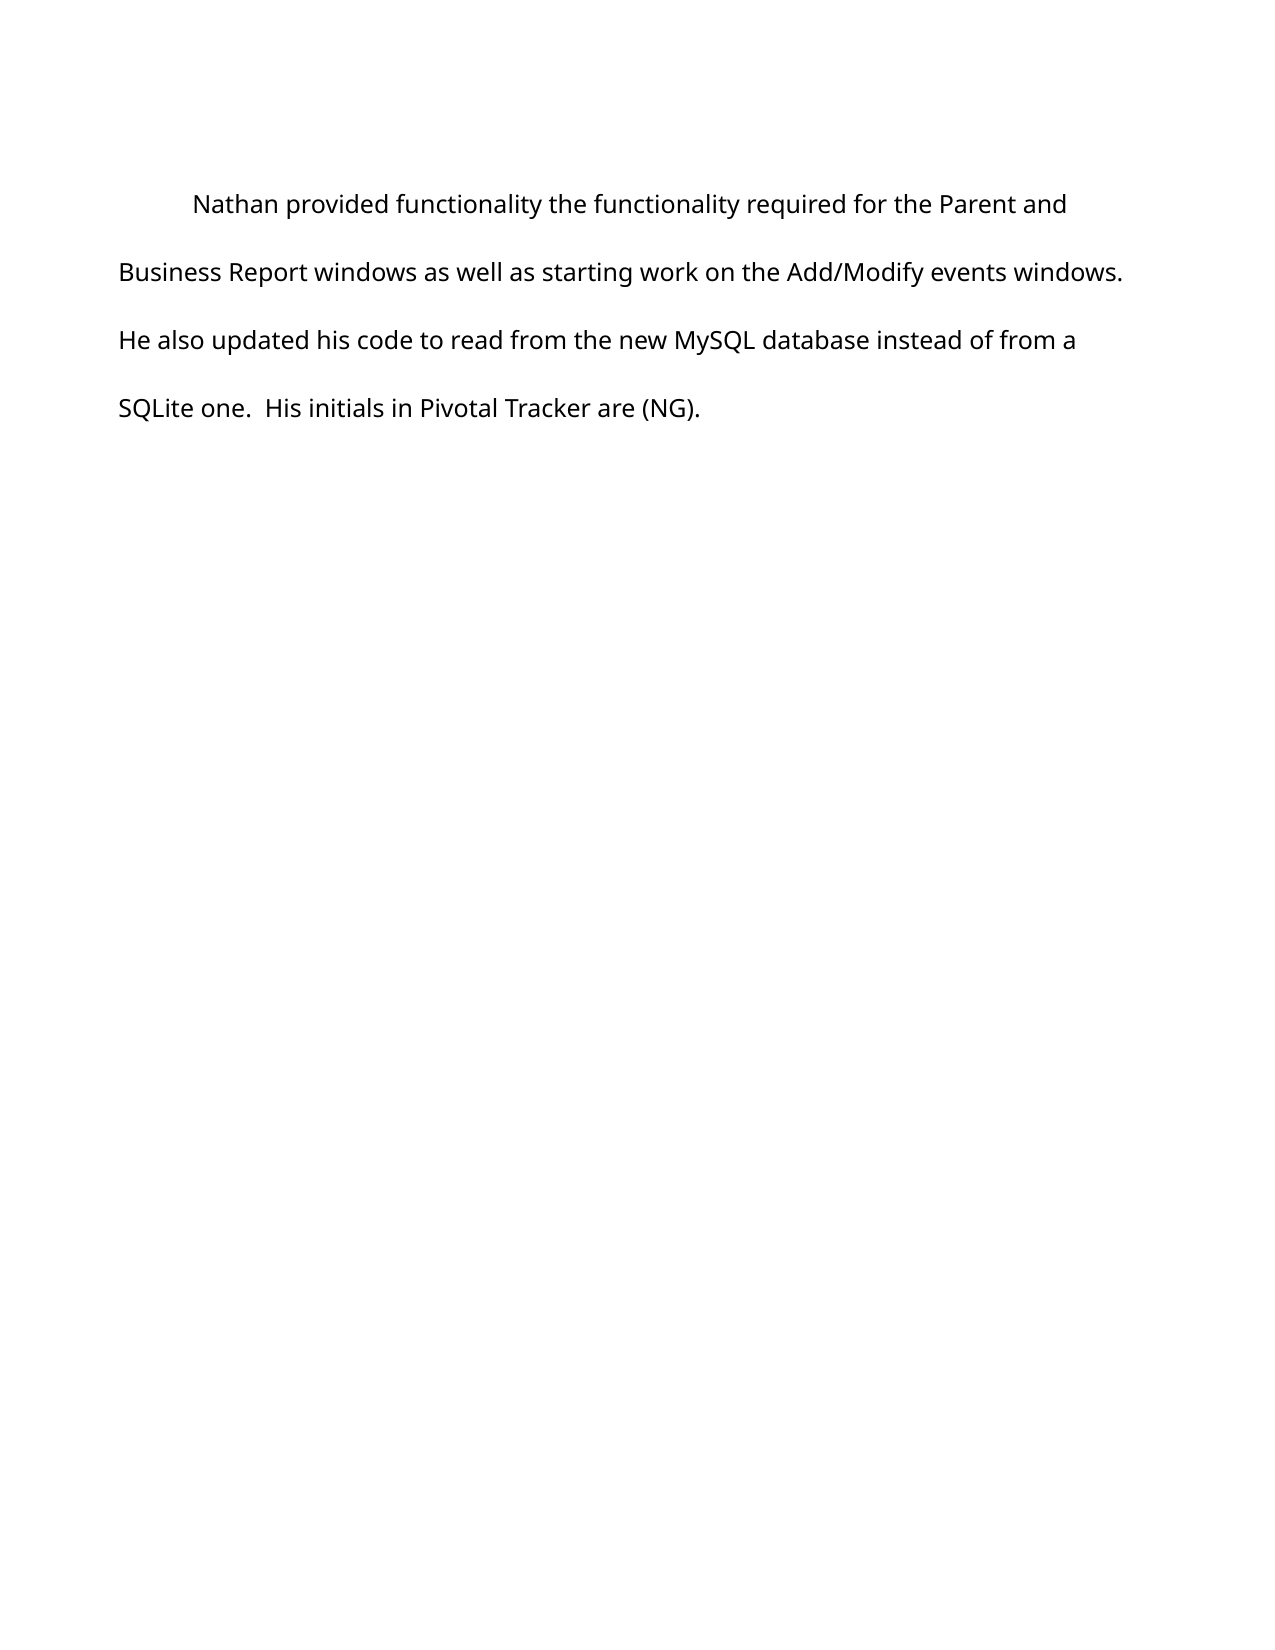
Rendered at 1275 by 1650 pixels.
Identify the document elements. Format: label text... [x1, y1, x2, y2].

text Nathan provided functionality the functionality required for the Parent and Business Report windows as well as starting work on the Add/Modify events windows. He also updated his code to read from the new MySQL database instead of from a SQLite one. His initials in Pivotal Tracker are (NG). [118, 186, 1157, 425]
